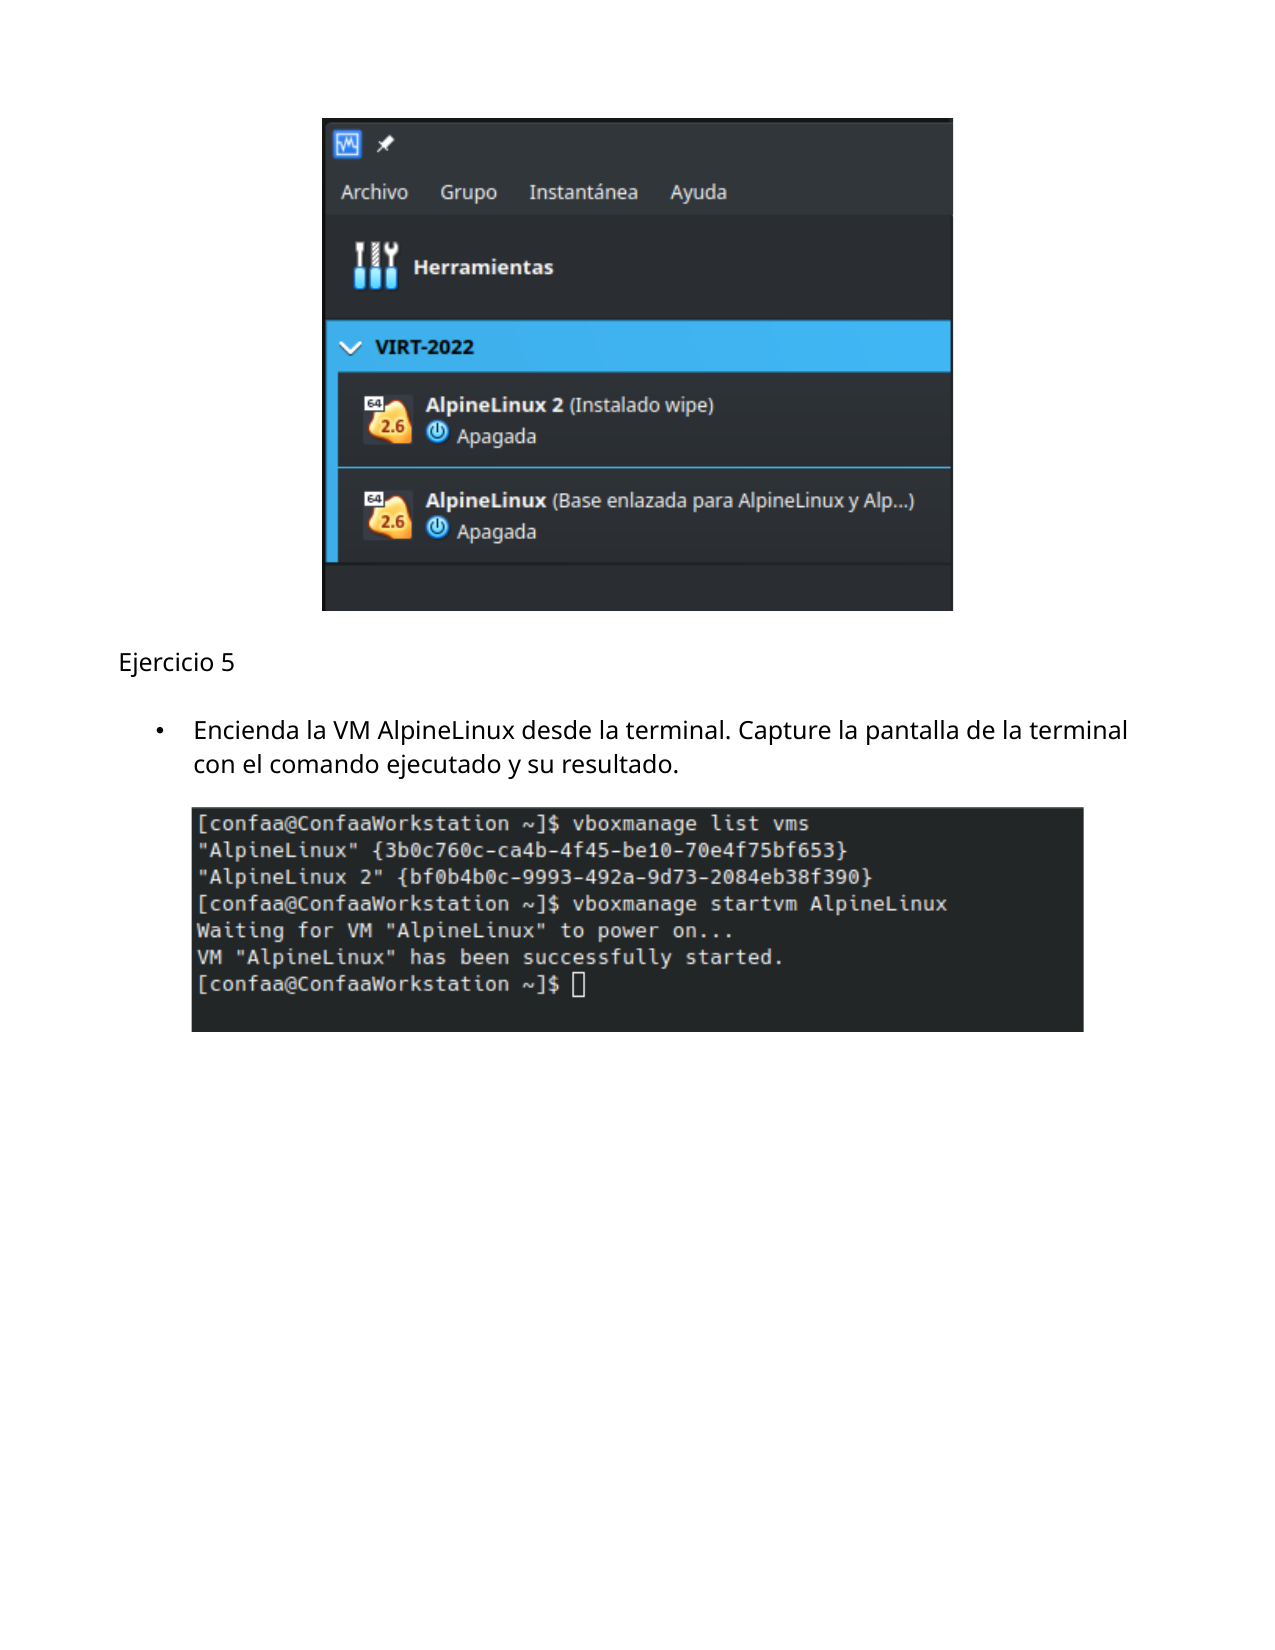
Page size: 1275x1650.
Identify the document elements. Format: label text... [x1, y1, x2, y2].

picture [191, 807, 1084, 1032]
list Encienda la VM AlpineLinux desde la terminal. Capture la pantalla de la terminal con el comando ejecutado y su resultado. [156, 712, 1157, 781]
text Ejercicio 5 [118, 644, 1157, 678]
picture [322, 118, 954, 611]
